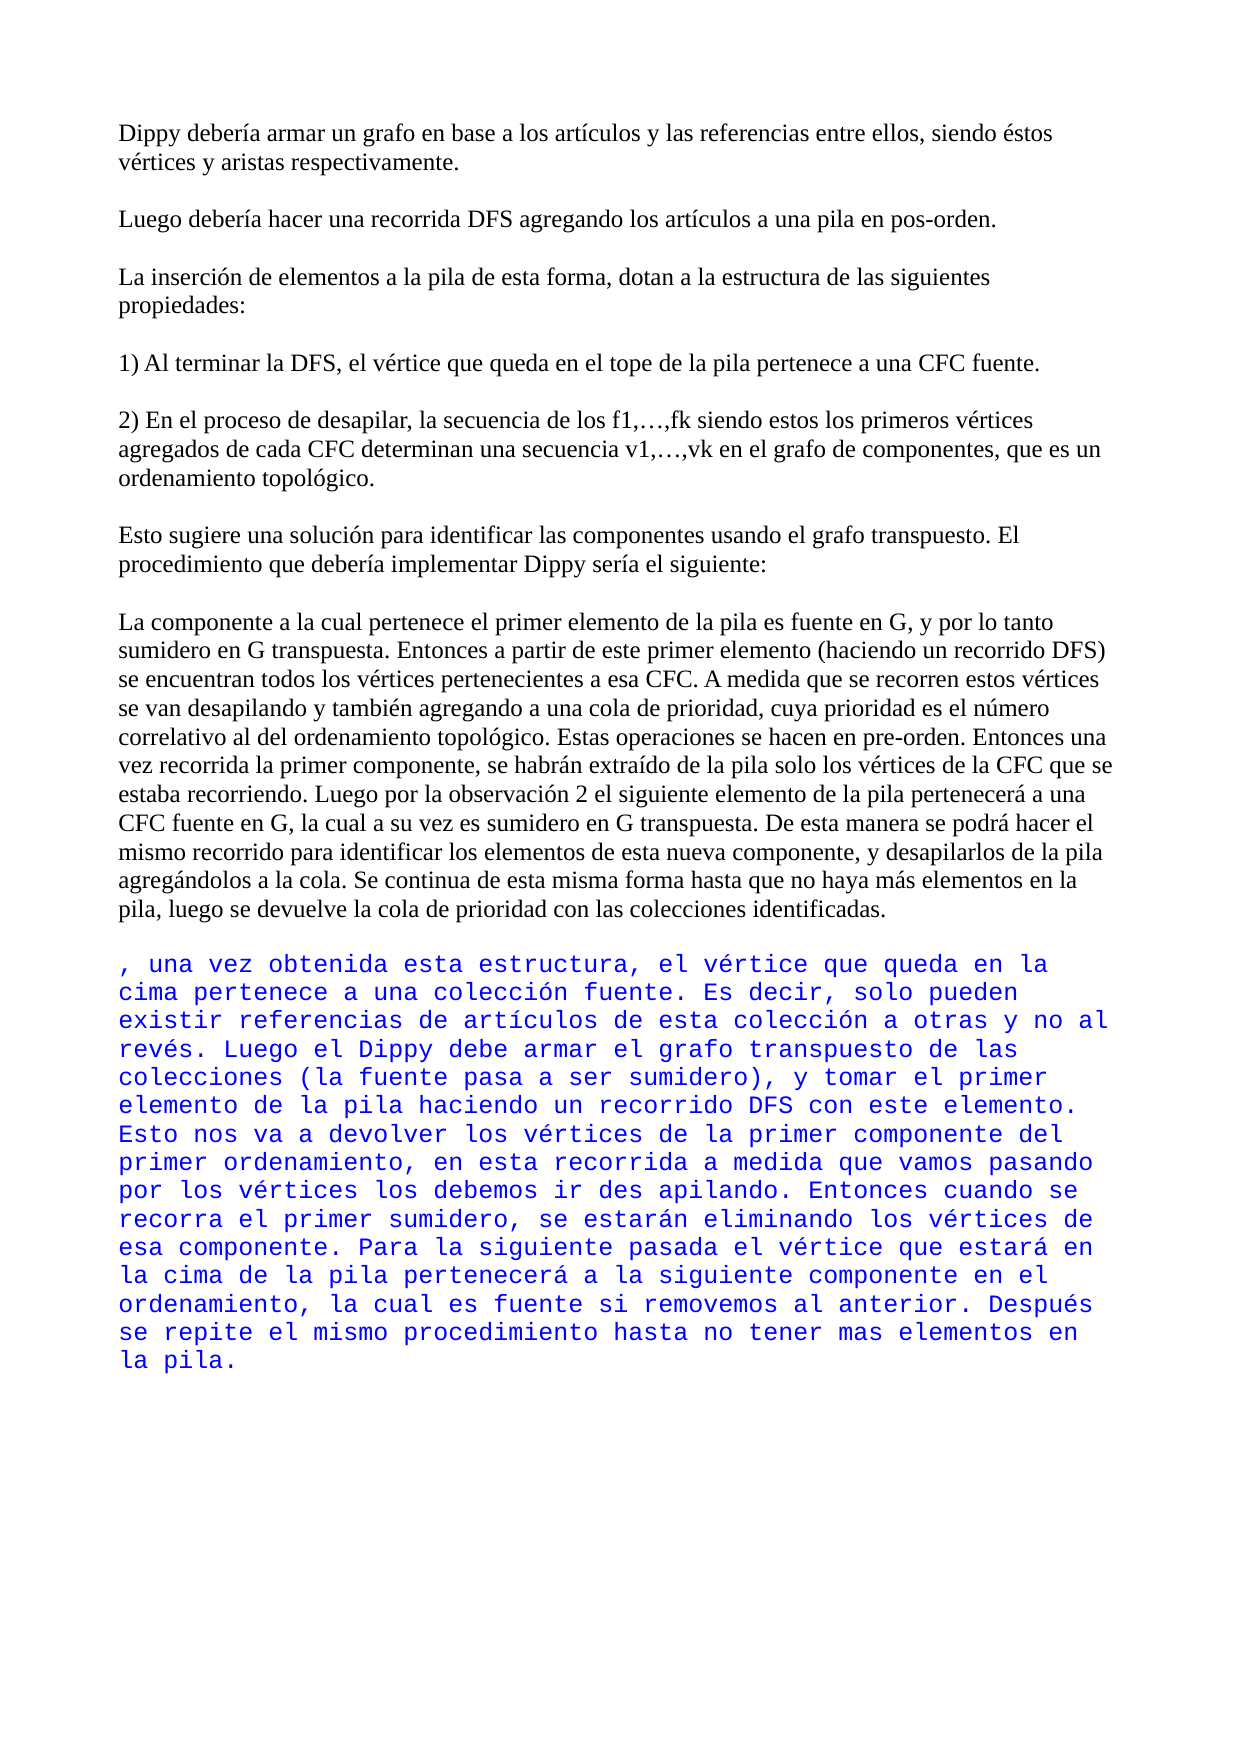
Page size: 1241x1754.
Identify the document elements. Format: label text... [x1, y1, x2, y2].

text Luego debería hacer una recorrida DFS agregando los artículos a una pila en pos-orden. [118, 204, 1122, 233]
text 2) En el proceso de desapilar, la secuencia de los f1,…,fk siendo estos los primeros vértices agregados de cada CFC determinan una secuencia v1,…,vk en el grafo de componentes, que es un ordenamiento topológico. [118, 406, 1122, 492]
text 1) Al terminar la DFS, el vértice que queda en el tope de la pila pertenece a una CFC fuente. [118, 348, 1122, 377]
text La inserción de elementos a la pila de esta forma, dotan a la estructura de las siguientes propiedades: [118, 262, 1122, 319]
text Dippy debería armar un grafo en base a los artículos y las referencias entre ellos, siendo éstos vértices y aristas respectivamente. [118, 118, 1122, 176]
text Esto sugiere una solución para identificar las componentes usando el grafo transpuesto. El procedimiento que debería implementar Dippy sería el siguiente: [118, 521, 1122, 578]
text La componente a la cual pertenece el primer elemento de la pila es fuente en G, y por lo tanto sumidero en G transpuesta. Entonces a partir de este primer elemento (haciendo un recorrido DFS) se encuentran todos los vértices pertenecientes a esa CFC. A medida que se recorren estos vértices se van desapilando y también agregando a una cola de prioridad, cuya prioridad es el número correlativo al del ordenamiento topológico. Estas operaciones se hacen en pre-orden. Entonces una vez recorrida la primer componente, se habrán extraído de la pila solo los vértices de la CFC que se estaba recorriendo. Luego por la observación 2 el siguiente elemento de la pila pertenecerá a una CFC fuente en G, la cual a su vez es sumidero en G transpuesta. De esta manera se podrá hacer el mismo recorrido para identificar los elementos de esta nueva componente, y desapilarlos de la pila agregándolos a la cola. Se continua de esta misma forma hasta que no haya más elementos en la pila, luego se devuelve la cola de prioridad con las colecciones identificadas. [118, 607, 1122, 923]
text , una vez obtenida esta estructura, el vértice que queda en la cima pertenece a una colección fuente. Es decir, solo pueden existir referencias de artículos de esta colección a otras y no al revés. Luego el Dippy debe armar el grafo transpuesto de las colecciones (la fuente pasa a ser sumidero), y tomar el primer elemento de la pila haciendo un recorrido DFS con este elemento. Esto nos va a devolver los vértices de la primer componente del primer ordenamiento, en esta recorrida a medida que vamos pasando por los vértices los debemos ir des apilando. Entonces cuando se recorra el primer sumidero, se estarán eliminando los vértices de esa componente. Para la siguiente pasada el vértice que estará en la cima de la pila pertenecerá a la siguiente componente en el ordenamiento, la cual es fuente si removemos al anterior. Después se repite el mismo procedimiento hasta no tener mas elementos en la pila. [118, 951, 1122, 1376]
